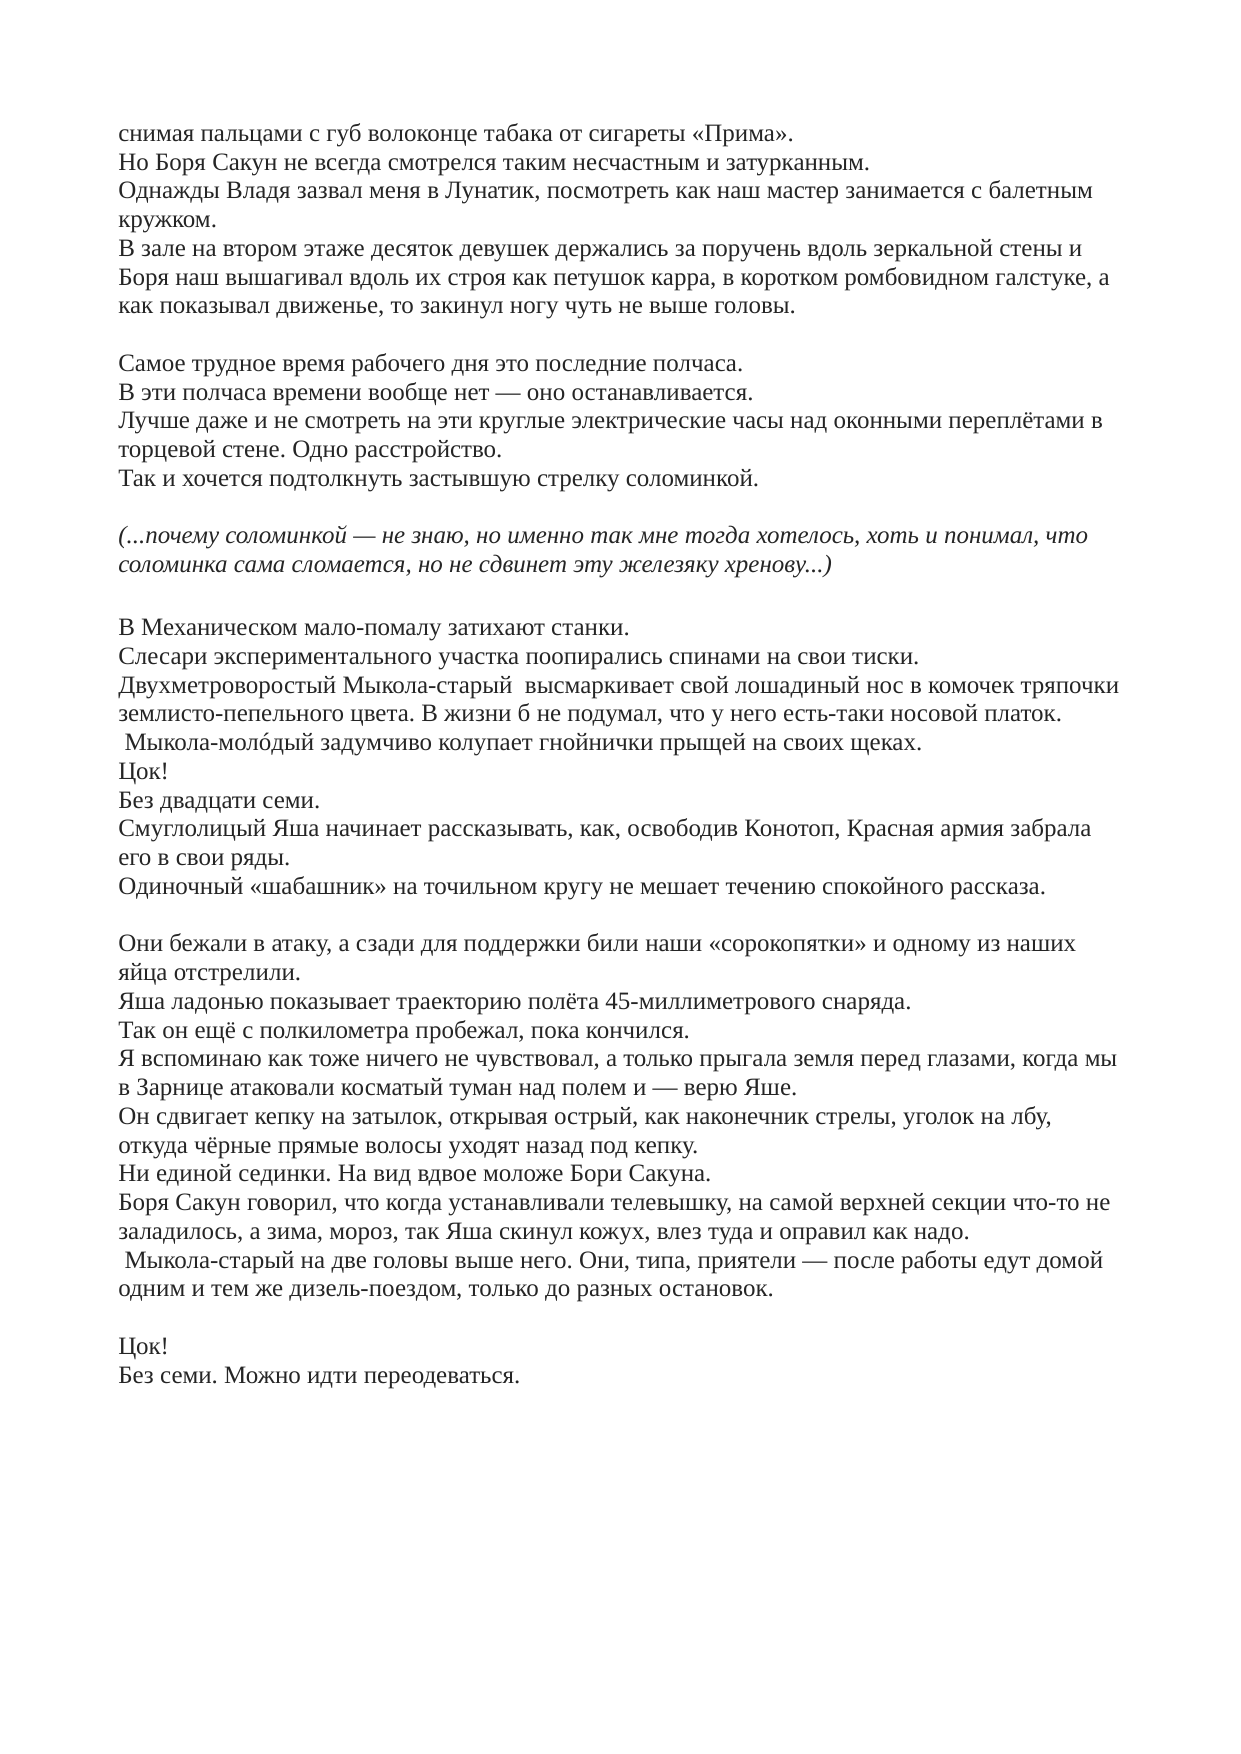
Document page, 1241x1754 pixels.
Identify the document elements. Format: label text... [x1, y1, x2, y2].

text Однажды Владя зазвал меня в Лунатик, посмотреть как наш мастер занимается с балетным кружком. [118, 176, 1122, 233]
text Одиночный «шабашник» на точильном кругу не мешает течению спокойного рассказа. [118, 871, 1122, 900]
text В эти полчаса времени вообще нет — оно останавливается. [118, 377, 1122, 406]
text Они бежали в атаку, а сзади для поддержки били наши «сорокопятки» и одному из наших яйца отстрелили. [118, 928, 1122, 986]
text Без двадцати семи. [118, 785, 1122, 813]
text Цок! [118, 1331, 1122, 1360]
text Яша ладонью показывает траекторию полёта 45-миллиметрового снаряда. [118, 986, 1122, 1015]
text Ни единой сединки. На вид вдвое моложе Бори Сакуна. [118, 1158, 1122, 1187]
text Мыкола-старый на две головы выше него. Они, типа, приятели — после работы едут домой одним и тем же дизель-поездом, только до разных остановок. [118, 1245, 1122, 1302]
text Слесари экспериментального участка поопирались спинами на свои тиски. Двухметроворостый Мыкола-старый высмаркивает свой лошадиный нос в комочек тряпочки землисто-пепельного цвета. В жизни б не подумал, что у него есть-таки носовой платок. [118, 641, 1122, 727]
text Я вспоминаю как тоже ничего не чувствовал, а только прыгала земля перед глазами, когда мы в Зарнице атаковали косматый туман над полем и — верю Яше. [118, 1043, 1122, 1101]
text В зале на втором этаже десяток девушек держались за поручень вдоль зеркальной стены и Боря наш вышагивал вдоль их строя как петушок карра, в коротком ромбовидном галстуке, а как показывал движенье, то закинул ногу чуть не выше головы. [118, 233, 1122, 319]
text Мыкола-молóдый задумчиво колупает гнойнички прыщей на своих щеках. [118, 727, 1122, 756]
text В Механическом мало-помалу затихают станки. [118, 612, 1122, 641]
text Лучше даже и не смотреть на эти круглые электрические часы над оконными переплётами в торцевой стене. Одно расстройство. [118, 406, 1122, 463]
text (...почему соломинкой — не знаю, но именно так мне тогда хотелось, хоть и понимал, что соломинка сама сломается, но не сдвинет эту железяку хренову...) [118, 521, 1122, 578]
text Так он ещё с полкилометра пробежал, пока кончился. [118, 1015, 1122, 1043]
text Без семи. Можно идти переодеваться. [118, 1360, 1122, 1388]
text Но Боря Сакун не всегда смотрелся таким несчастным и затурканным. [118, 147, 1122, 176]
text Самое трудное время рабочего дня это последние полчаса. [118, 348, 1122, 377]
text снимая пальцами с губ волоконце табака от сигареты «Прима». [118, 118, 1122, 147]
text Цок! [118, 756, 1122, 785]
text Смуглолицый Яша начинает рассказывать, как, освободив Конотоп, Красная армия забрала его в свои ряды. [118, 813, 1122, 871]
text Боря Сакун говорил, что когда устанавливали телевышку, на самой верхней секции что-то не заладилось, а зима, мороз, так Яша скинул кожух, влез туда и оправил как надо. [118, 1187, 1122, 1245]
text Он сдвигает кепку на затылок, открывая острый, как наконечник стрелы, уголок на лбу, откуда чёрные прямые волосы уходят назад под кепку. [118, 1101, 1122, 1158]
text Так и хочется подтолкнуть застывшую стрелку соломинкой. [118, 463, 1122, 492]
